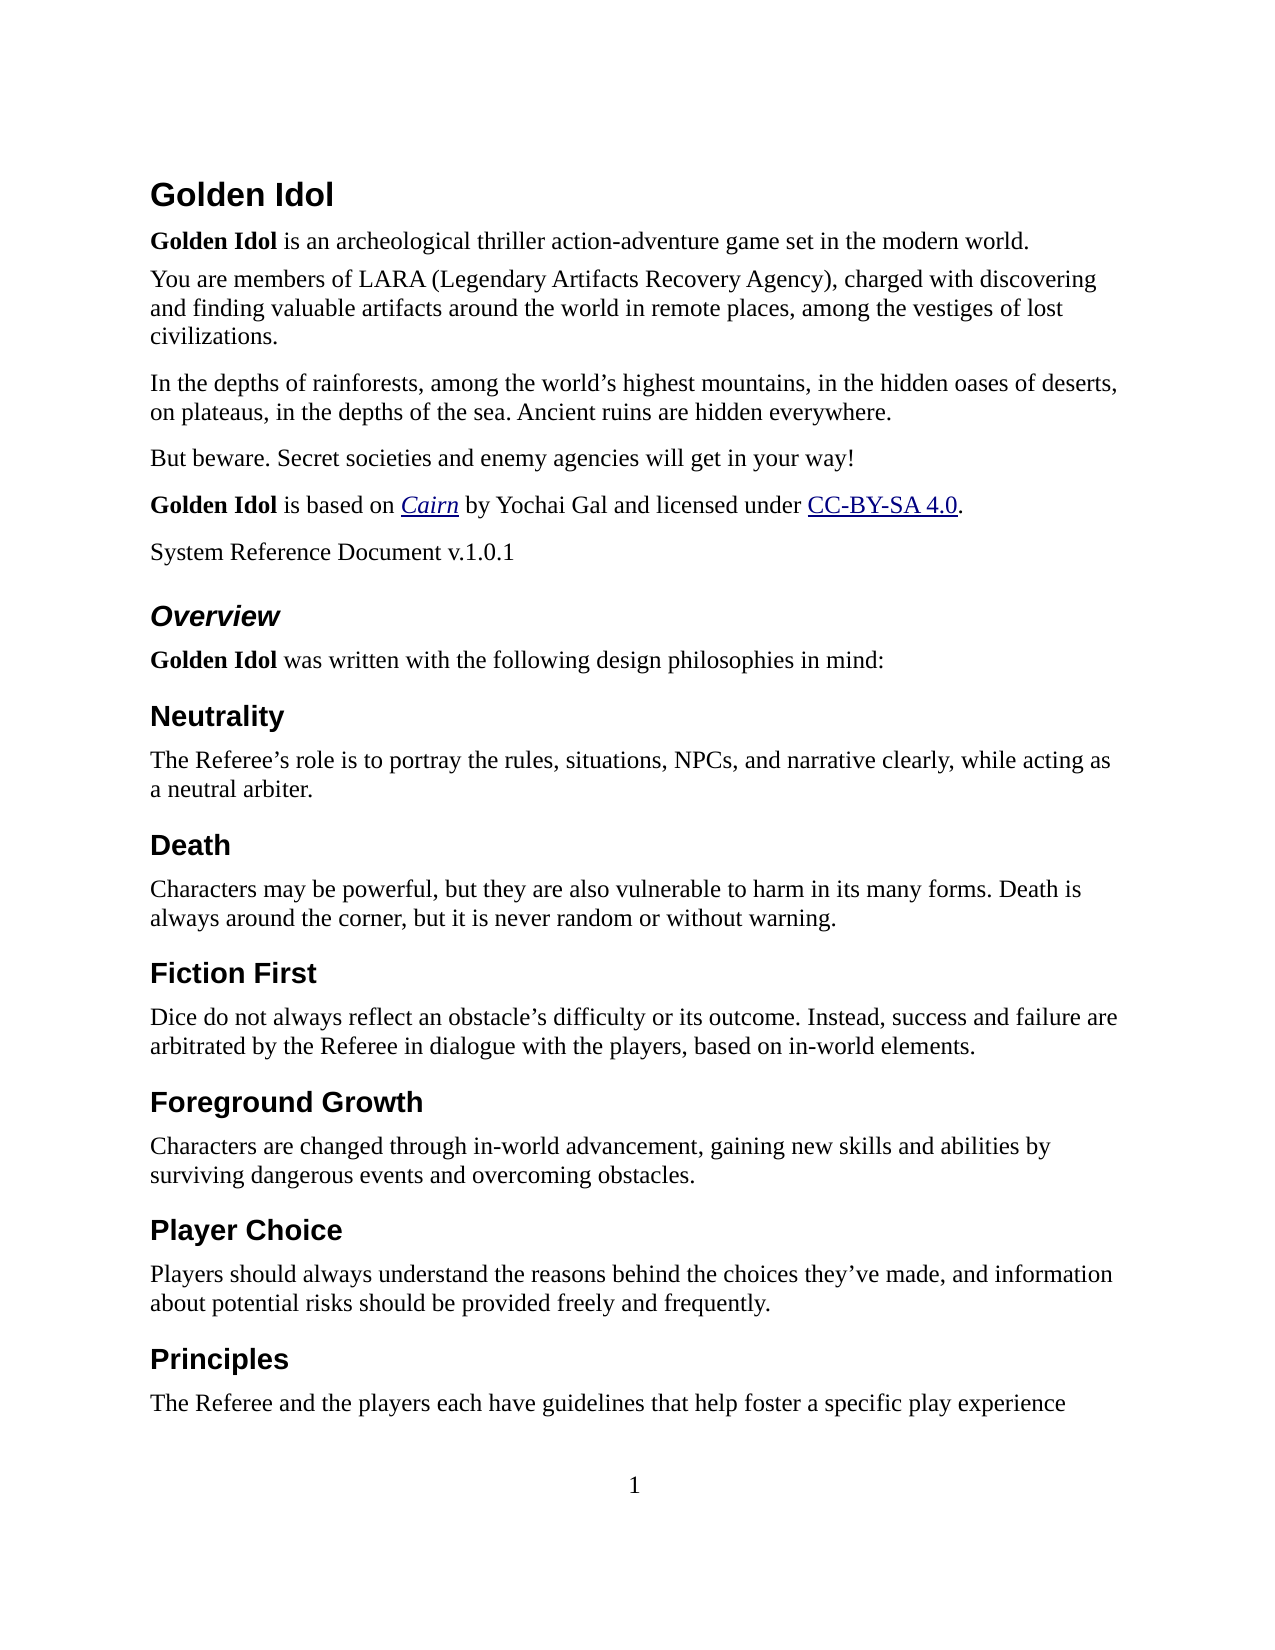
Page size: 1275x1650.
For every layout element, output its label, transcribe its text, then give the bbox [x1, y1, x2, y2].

subtitle Foreground Growth [150, 1085, 1125, 1118]
text Players should always understand the reasons behind the choices they’ve made, and information about potential risks should be provided freely and frequently. [150, 1259, 1125, 1317]
subtitle Principles [150, 1342, 1125, 1376]
subtitle Player Choice [150, 1213, 1125, 1247]
text The Referee’s role is to portray the rules, situations, NPCs, and narrative clearly, while acting as a neutral arbiter. [150, 745, 1125, 803]
text System Reference Document v.1.0.1 [150, 537, 1125, 566]
text The Referee and the players each have guidelines that help foster a specific play experience [150, 1388, 1125, 1417]
text Golden Idol is based on Cairn by Yochai Gal and licensed under CC-BY-SA 4.0. [150, 490, 1125, 519]
subtitle Fiction First [150, 956, 1125, 990]
subtitle Neutrality [150, 699, 1125, 733]
text Characters may be powerful, but they are also vulnerable to harm in its many forms. Death is always around the corner, but it is never random or without warning. [150, 874, 1125, 931]
text Dice do not always reflect an obstacle’s difficulty or its outcome. Instead, success and failure are arbitrated by the Referee in dialogue with the players, based on in-world elements. [150, 1002, 1125, 1060]
text Golden Idol was written with the following design philosophies in mind: [150, 646, 1125, 674]
text Golden Idol is an archeological thriller ​action-adventure game set in the modern world. [150, 226, 1125, 255]
text In the depths of rainforests, among the world’s highest mountains, in the hidden oases of deserts, on plateaus, in the depths of the sea. Ancient ruins are hidden everywhere. [150, 368, 1125, 426]
text Characters are changed through in-world advancement, gaining new skills and abilities by surviving dangerous events and overcoming obstacles. [150, 1131, 1125, 1188]
subtitle Golden Idol [150, 175, 1125, 214]
text But beware. Secret societies and enemy agencies will get in your way! [150, 443, 1125, 472]
text You are members of LARA (Legendary Artifacts Recovery Agency), charged with discovering and finding valuable artifacts around the world in remote places, among the vestiges ​of lost civilizations. ​ [150, 264, 1125, 350]
subtitle Death [150, 828, 1125, 861]
subtitle Overview [150, 599, 1125, 633]
